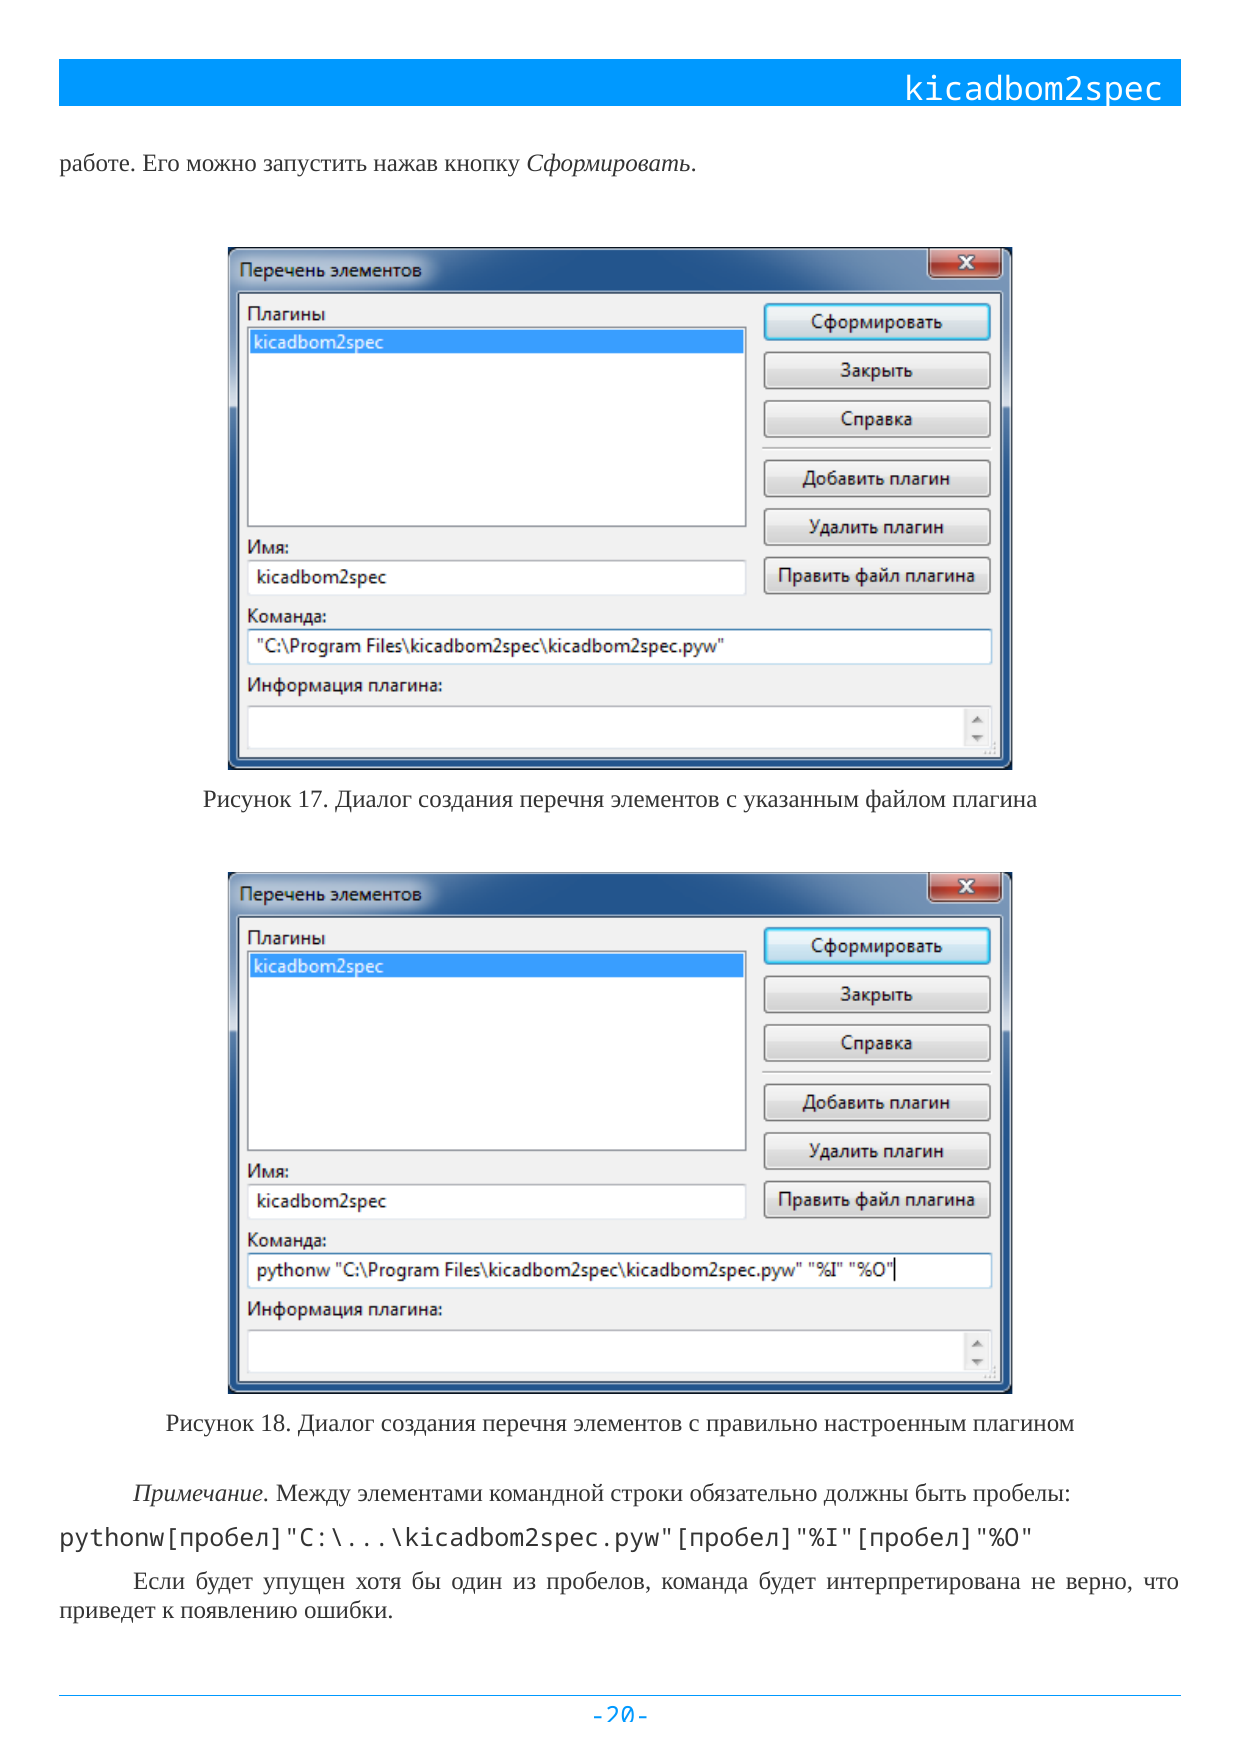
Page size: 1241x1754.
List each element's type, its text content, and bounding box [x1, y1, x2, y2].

text Примечание. Между элементами командной строки обязательно должны быть пробелы: [59, 1478, 1181, 1507]
text pythonw[пробел]"C:\...\kicadbom2spec.pyw"[пробел]"%I"[пробел]"%O" [59, 1519, 1181, 1554]
text работе. Его можно запустить нажав кнопку Сформировать. [59, 148, 1181, 176]
text Рисунок 17. Диалог создания перечня элементов с указанным файлом плагина [155, 248, 1085, 813]
picture [227, 247, 1013, 770]
text Если будет упущен хотя бы один из пробелов, команда будет интерпретирована не верно, что приведет к появлению ошибки. [59, 1566, 1181, 1624]
text Рисунок 18. Диалог создания перечня элементов с правильно настроенным плагином [155, 872, 1085, 1437]
picture [227, 872, 1013, 1394]
